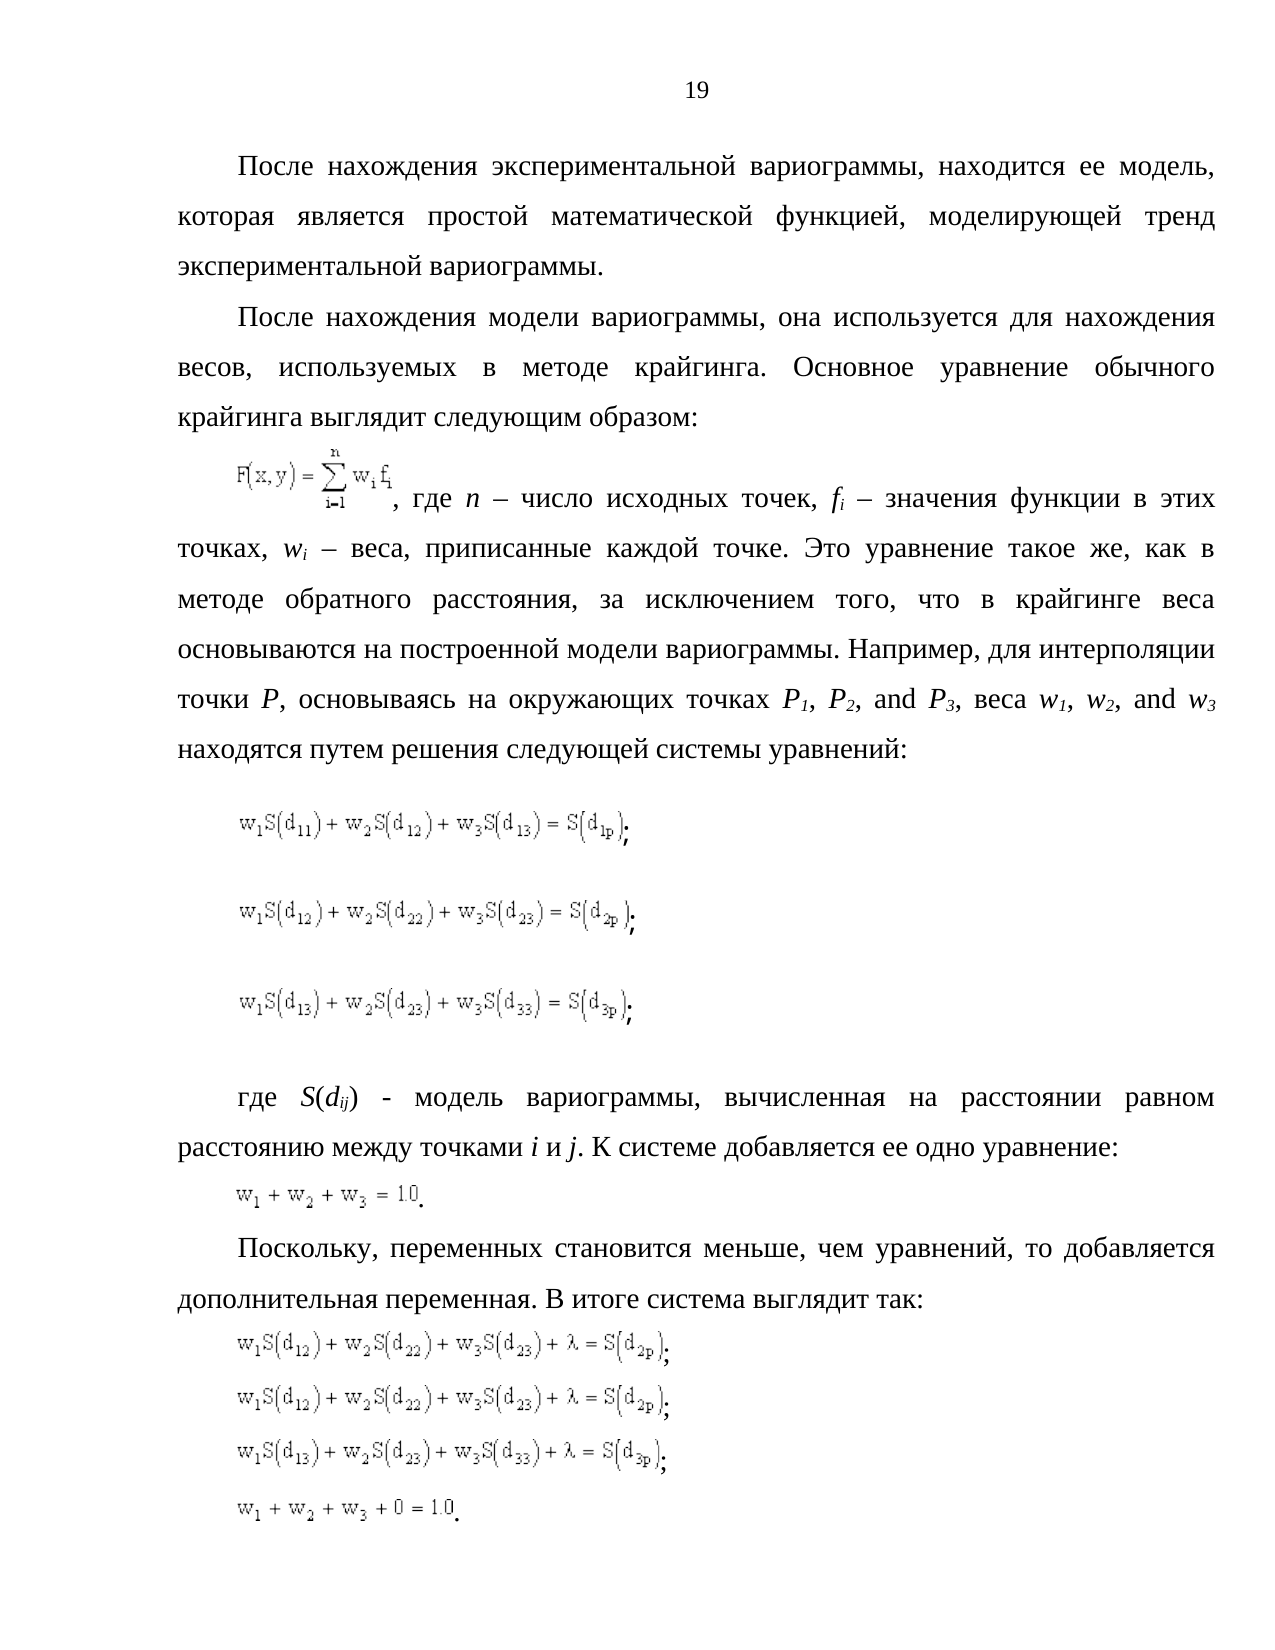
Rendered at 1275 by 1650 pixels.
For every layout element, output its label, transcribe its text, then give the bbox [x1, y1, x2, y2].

text ; [177, 1439, 1216, 1477]
text . [177, 1180, 1216, 1214]
text . [177, 1494, 1216, 1527]
text ; [177, 1385, 1216, 1423]
picture [239, 900, 629, 931]
picture [237, 1439, 660, 1471]
picture [236, 1185, 418, 1208]
text ; [240, 989, 1216, 1030]
picture [237, 1499, 453, 1521]
text , где n – число исходных точек, fi – значения функции в этих точках, wi – веса, приписанные каждой точке. Это уравнение такое же, как в методе обратного расстояния, за исключением того, что в крайгинге веса основываются на построенной модели вариограммы. Например, для интерполяции точки P, основываясь на окружающих точках P1, P2, and P3, веса w1, w2, and w3 находятся путем решения следующей системы уравнений: [177, 449, 1216, 765]
text Поскольку, переменных становится меньше, чем уравнений, то добавляется дополнительная переменная. В итоге система выглядит так: [177, 1230, 1216, 1314]
text где S(dij) - модель вариограммы, вычисленная на расстоянии равном расстоянию между точками i и j. К системе добавляется ее одно уравнение: [177, 1079, 1216, 1163]
picture [239, 988, 626, 1022]
text ; [240, 811, 1216, 851]
picture [237, 1385, 663, 1417]
text ; [177, 1331, 1216, 1368]
picture [237, 1331, 663, 1363]
text После нахождения экспериментальной вариограммы, находится ее модель, которая является простой математической функцией, моделирующей тренд экспериментальной вариограммы. [177, 148, 1216, 282]
picture [237, 449, 392, 508]
text ; [240, 900, 1216, 940]
picture [239, 811, 623, 843]
text После нахождения модели вариограммы, она используется для нахождения весов, используемых в методе крайгинга. Основное уравнение обычного крайгинга выглядит следующим образом: [177, 299, 1216, 433]
